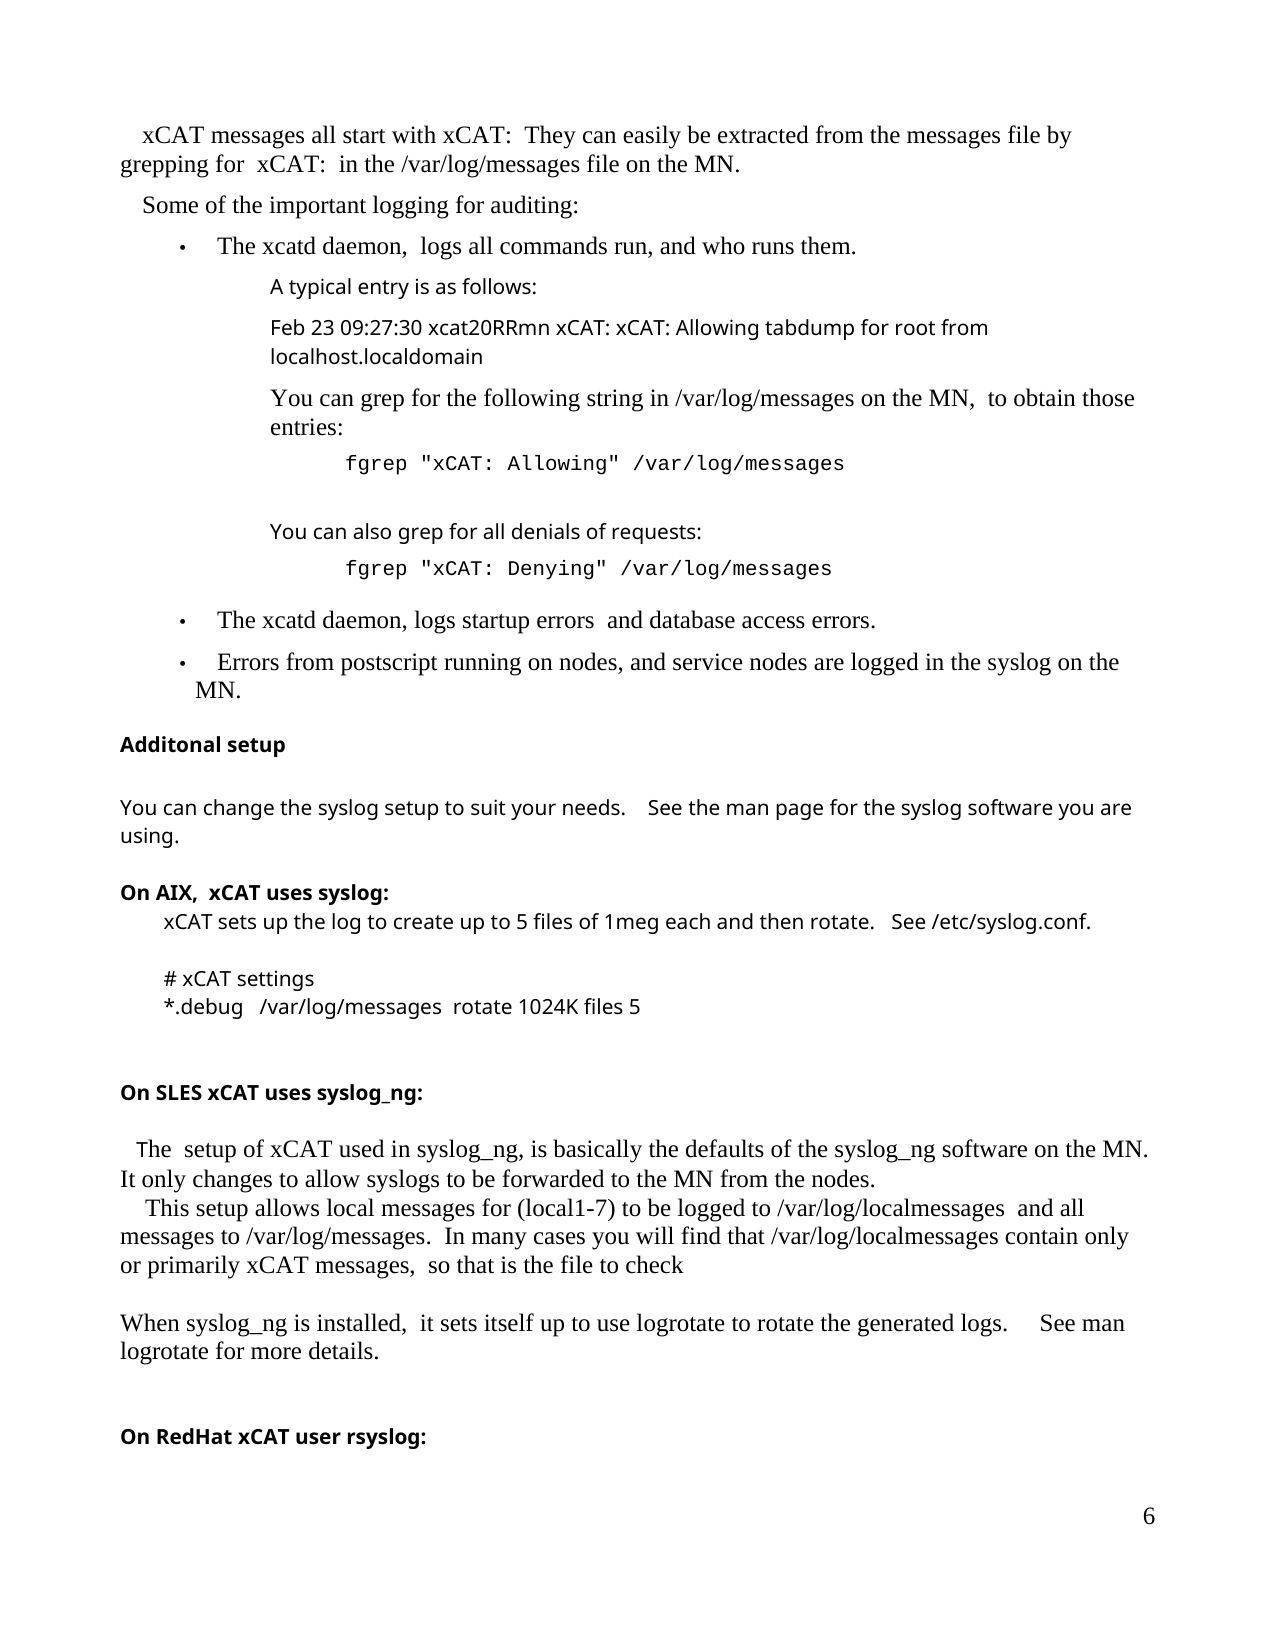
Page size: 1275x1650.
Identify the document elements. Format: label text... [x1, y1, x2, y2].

text # xCAT settings [120, 964, 1155, 992]
subtitle Additonal setup [120, 730, 1155, 758]
text xCAT sets up the log to create up to 5 files of 1meg each and then rotate. See /etc/syslog.conf. [120, 907, 1155, 935]
list The xcatd daemon, logs startup errors and database access errors. [157, 606, 1155, 634]
text When syslog_ng is installed, it sets itself up to use logrotate to rotate the generated logs. See man logrotate for more details. [120, 1308, 1155, 1365]
text You can change the syslog setup to suit your needs. See the man page for the syslog software you are using. [120, 793, 1155, 850]
text On RedHat xCAT user rsyslog: [120, 1422, 1155, 1451]
list Errors from postscript running on nodes, and service nodes are logged in the syslog on the MN. [157, 647, 1155, 705]
list Feb 23 09:27:30 xcat20RRmn xCAT: xCAT: Allowing tabdump for root from localhost.localdomain [232, 313, 1155, 370]
list fgrep "xCAT: Denying" /var/log/messages [307, 558, 1155, 582]
text On SLES xCAT uses syslog_ng: [120, 1078, 1155, 1106]
list A typical entry is as follows: [232, 272, 1155, 301]
text Some of the important logging for auditing: [120, 190, 1155, 219]
list The xcatd daemon, logs all commands run, and who runs them. [157, 231, 1155, 260]
text This setup allows local messages for (local1-7) to be logged to /var/log/localmessages and all messages to /var/log/messages. In many cases you will find that /var/log/localmessages contain only or primarily xCAT messages, so that is the file to check [120, 1193, 1155, 1279]
list fgrep "xCAT: Allowing" /var/log/messages [307, 453, 1155, 476]
text *.debug /var/log/messages rotate 1024K files 5 [120, 992, 1155, 1021]
text On AIX, xCAT uses syslog: [120, 878, 1155, 907]
text The setup of xCAT used in syslog_ng, is basically the defaults of the syslog_ng software on the MN. It only changes to allow syslogs to be forwarded to the MN from the nodes. [120, 1134, 1155, 1193]
list You can grep for the following string in /var/log/messages on the MN, to obtain those entries: [232, 383, 1155, 440]
list You can also grep for all denials of requests: [232, 517, 1155, 546]
text xCAT messages all start with xCAT: They can easily be extracted from the messages file by grepping for xCAT: in the /var/log/messages file on the MN. [120, 120, 1155, 177]
